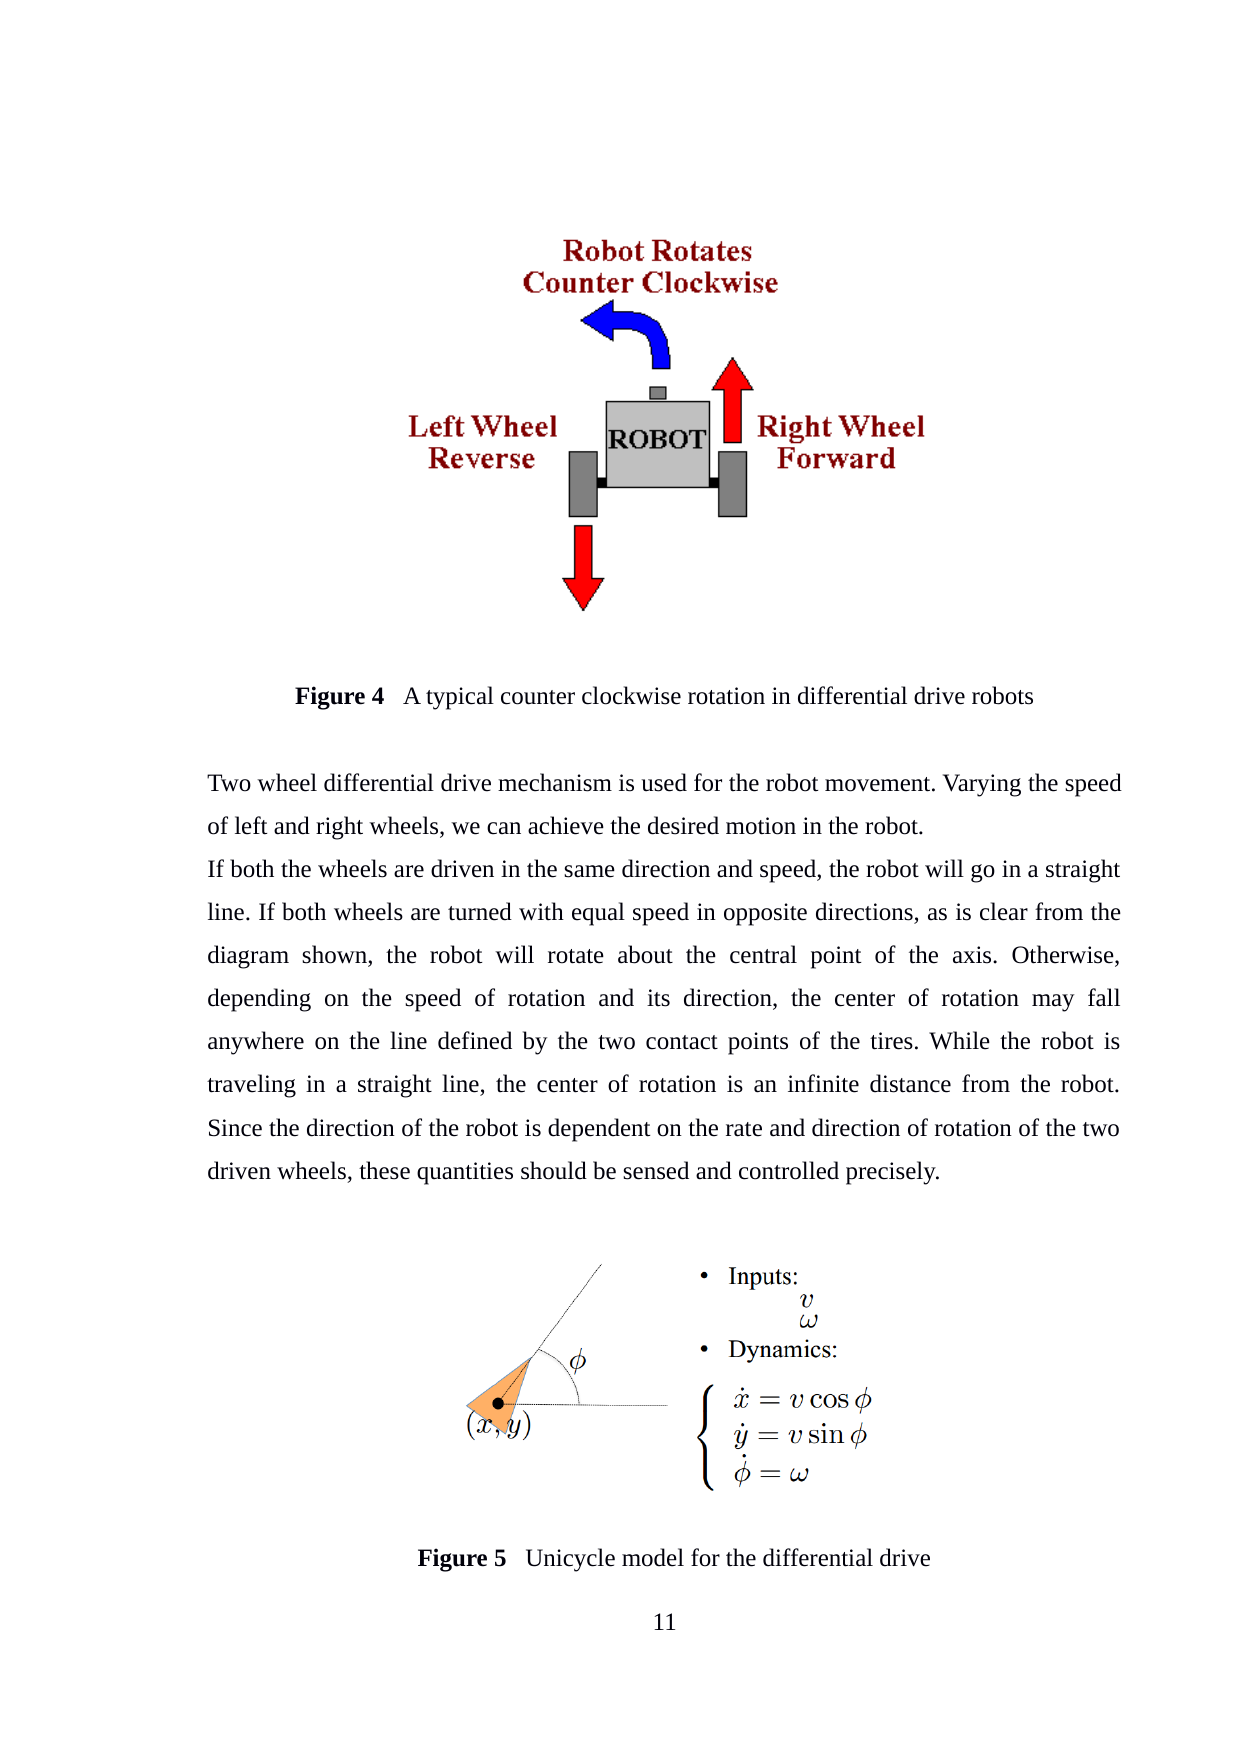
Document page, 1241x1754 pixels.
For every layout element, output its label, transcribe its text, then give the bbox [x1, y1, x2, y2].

picture [431, 1242, 898, 1529]
text Figure 5 Unicycle model for the differential drive [207, 1242, 1122, 1571]
picture [405, 236, 931, 619]
text If both the wheels are driven in the same direction and speed, the robot will go in a straight line. If both wheels are turned with equal speed in opposite directions, as is clear from the diagram shown, the robot will rotate about the central point of the axis. Otherwise, depending on the speed of rotation and its direction, the center of rotation may fall anywhere on the line defined by the two contact points of the tires. While the robot is traveling in a straight line, the center of rotation is an infinite distance from the robot. Since the direction of the robot is dependent on the rate and direction of rotation of the two driven wheels, these quantities should be sensed and controlled precisely. [207, 854, 1122, 1184]
text Two wheel differential drive mechanism is used for the robot movement. Varying the speed of left and right wheels, we can achieve the desired motion in the robot. [207, 768, 1122, 839]
text Figure 4 A typical counter clockwise rotation in differential drive robots [207, 681, 1122, 710]
